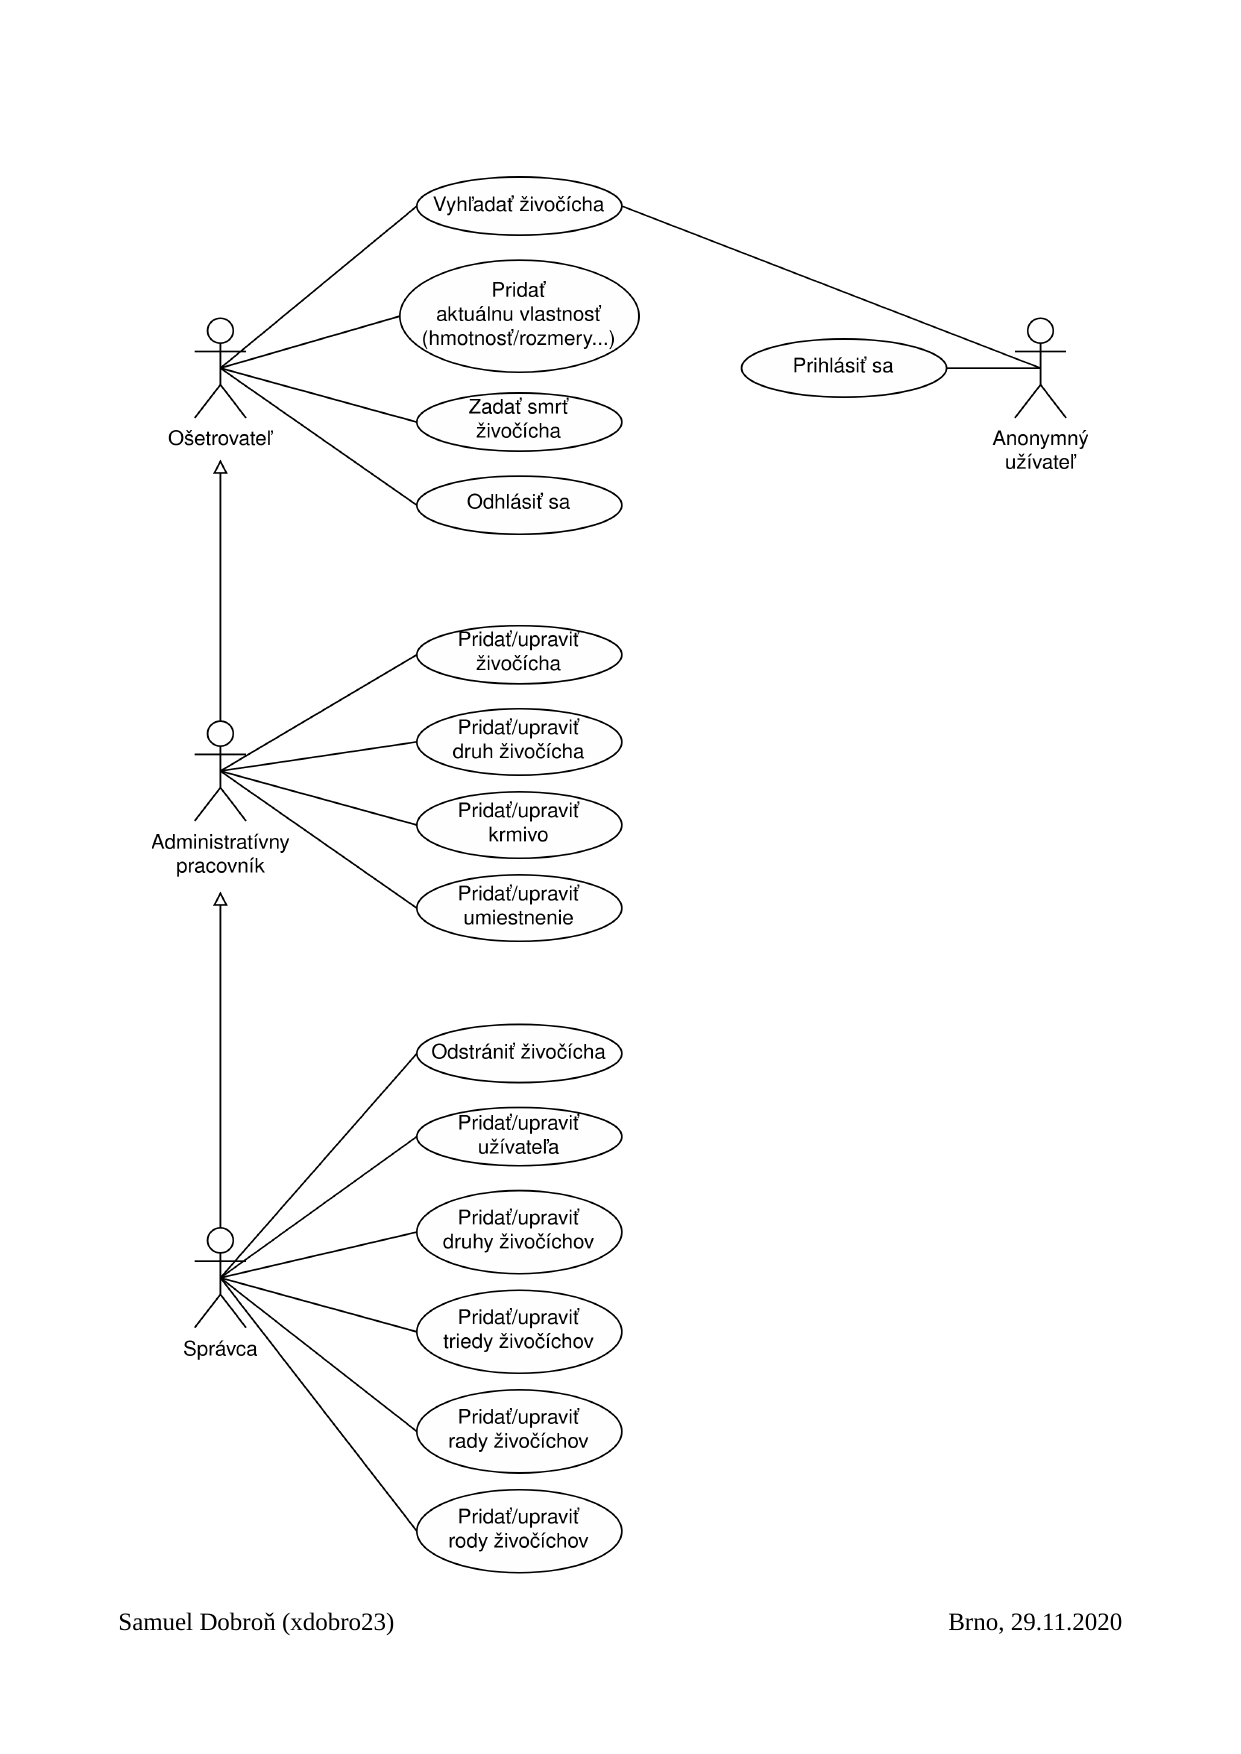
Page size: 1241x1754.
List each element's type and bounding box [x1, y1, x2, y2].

picture [152, 176, 1089, 1575]
